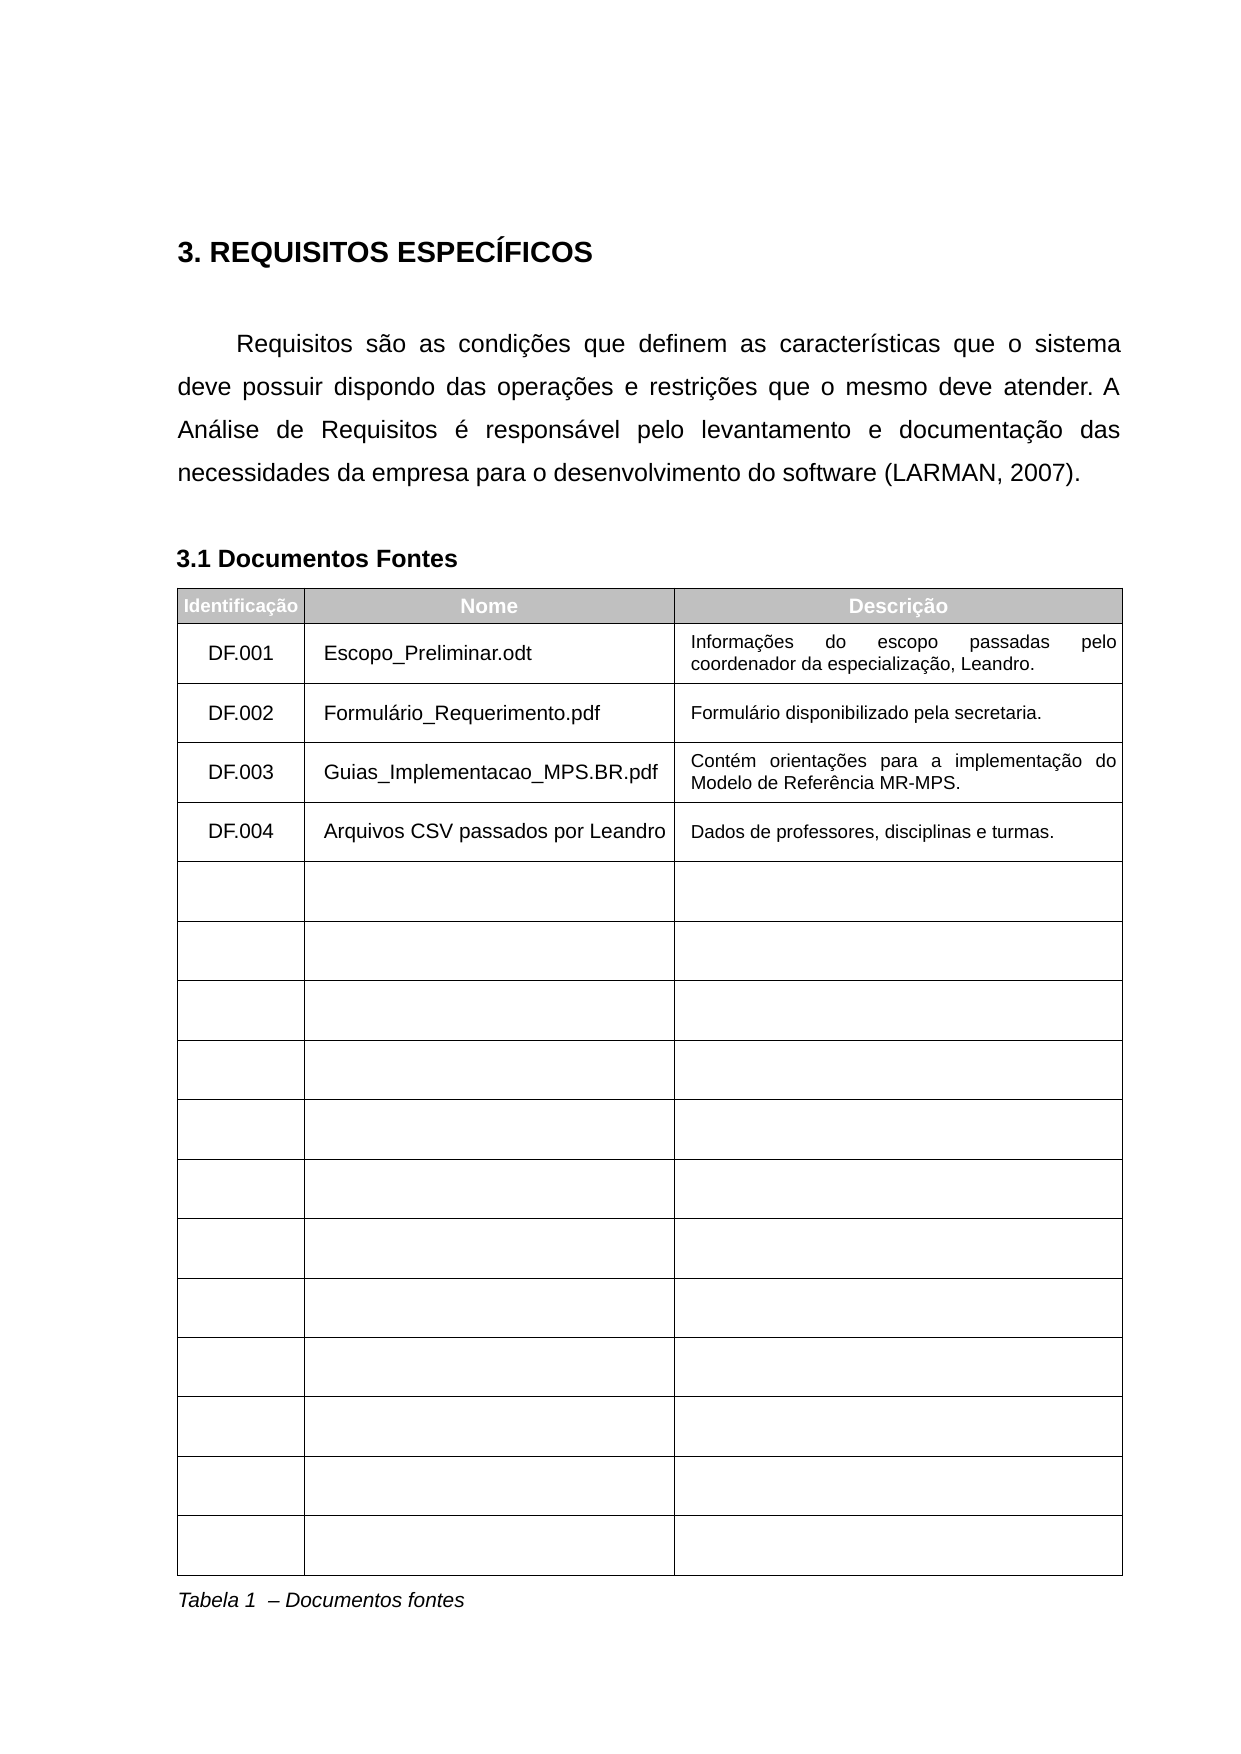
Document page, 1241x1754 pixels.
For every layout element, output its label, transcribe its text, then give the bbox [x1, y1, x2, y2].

table_cell [305, 1160, 674, 1218]
table_cell [178, 981, 304, 1039]
table_cell [178, 1041, 304, 1099]
table_header Descrição [675, 589, 1122, 623]
table_cell DF.004 [178, 803, 304, 861]
table_cell [675, 1397, 1122, 1456]
table_cell [305, 1219, 674, 1277]
table_cell [675, 981, 1122, 1039]
table_cell [305, 862, 674, 921]
table_cell [178, 922, 304, 980]
table_cell [305, 1041, 674, 1099]
table_cell [305, 1457, 674, 1515]
table_cell [305, 922, 674, 980]
text 3. REQUISITOS ESPECÍFICOS [177, 235, 1122, 269]
table_cell [178, 1279, 304, 1337]
table_cell [675, 1219, 1122, 1277]
table_cell Dados de professores, disciplinas e turmas. [675, 803, 1122, 861]
table_cell [675, 1516, 1122, 1575]
table_cell [178, 1219, 304, 1277]
table_cell Arquivos CSV passados por Leandro [305, 803, 674, 861]
table_cell [178, 1100, 304, 1158]
table_cell [178, 862, 304, 921]
table_cell [675, 922, 1122, 980]
table_cell [675, 1279, 1122, 1337]
table_cell DF.002 [178, 684, 304, 742]
table_cell [675, 1338, 1122, 1396]
text Tabela 1 – Documentos fontes [177, 1587, 1122, 1611]
text 3.1 Documentos Fontes [176, 544, 1122, 573]
table_cell Escopo_Preliminar.odt [305, 624, 674, 683]
table_cell [675, 1457, 1122, 1515]
table_cell [305, 1397, 674, 1456]
table_cell Contém orientações para a implementação do Modelo de Referência MR-MPS. [675, 743, 1122, 802]
table_cell [305, 981, 674, 1039]
table_header Nome [305, 589, 674, 623]
table_cell Guias_Implementacao_MPS.BR.pdf [305, 743, 674, 802]
text Requisitos são as condições que definem as características que o sistema deve possuir dispondo das operações e restrições que o mesmo deve atender. A Análise de Requisitos é responsável pelo levantamento e documentação das necessidades da empresa para o desenvolvimento do software (LARMAN, 2007). [177, 329, 1122, 487]
table_cell [675, 1160, 1122, 1218]
table_header Identificação [178, 589, 304, 623]
table_cell Informações do escopo passadas pelo coordenador da especialização, Leandro. [675, 624, 1122, 683]
table_cell [675, 1100, 1122, 1158]
table_cell [675, 1041, 1122, 1099]
table_cell [178, 1338, 304, 1396]
table_cell DF.003 [178, 743, 304, 802]
table_cell [305, 1100, 674, 1158]
table_cell DF.001 [178, 624, 304, 683]
table_cell [178, 1160, 304, 1218]
table_cell [305, 1279, 674, 1337]
table_cell [178, 1516, 304, 1575]
table_cell [178, 1457, 304, 1515]
table_cell Formulário disponibilizado pela secretaria. [675, 684, 1122, 742]
table_cell [305, 1338, 674, 1396]
table_cell Formulário_Requerimento.pdf [305, 684, 674, 742]
table_cell [305, 1516, 674, 1575]
table_cell [178, 1397, 304, 1456]
table_cell [675, 862, 1122, 921]
